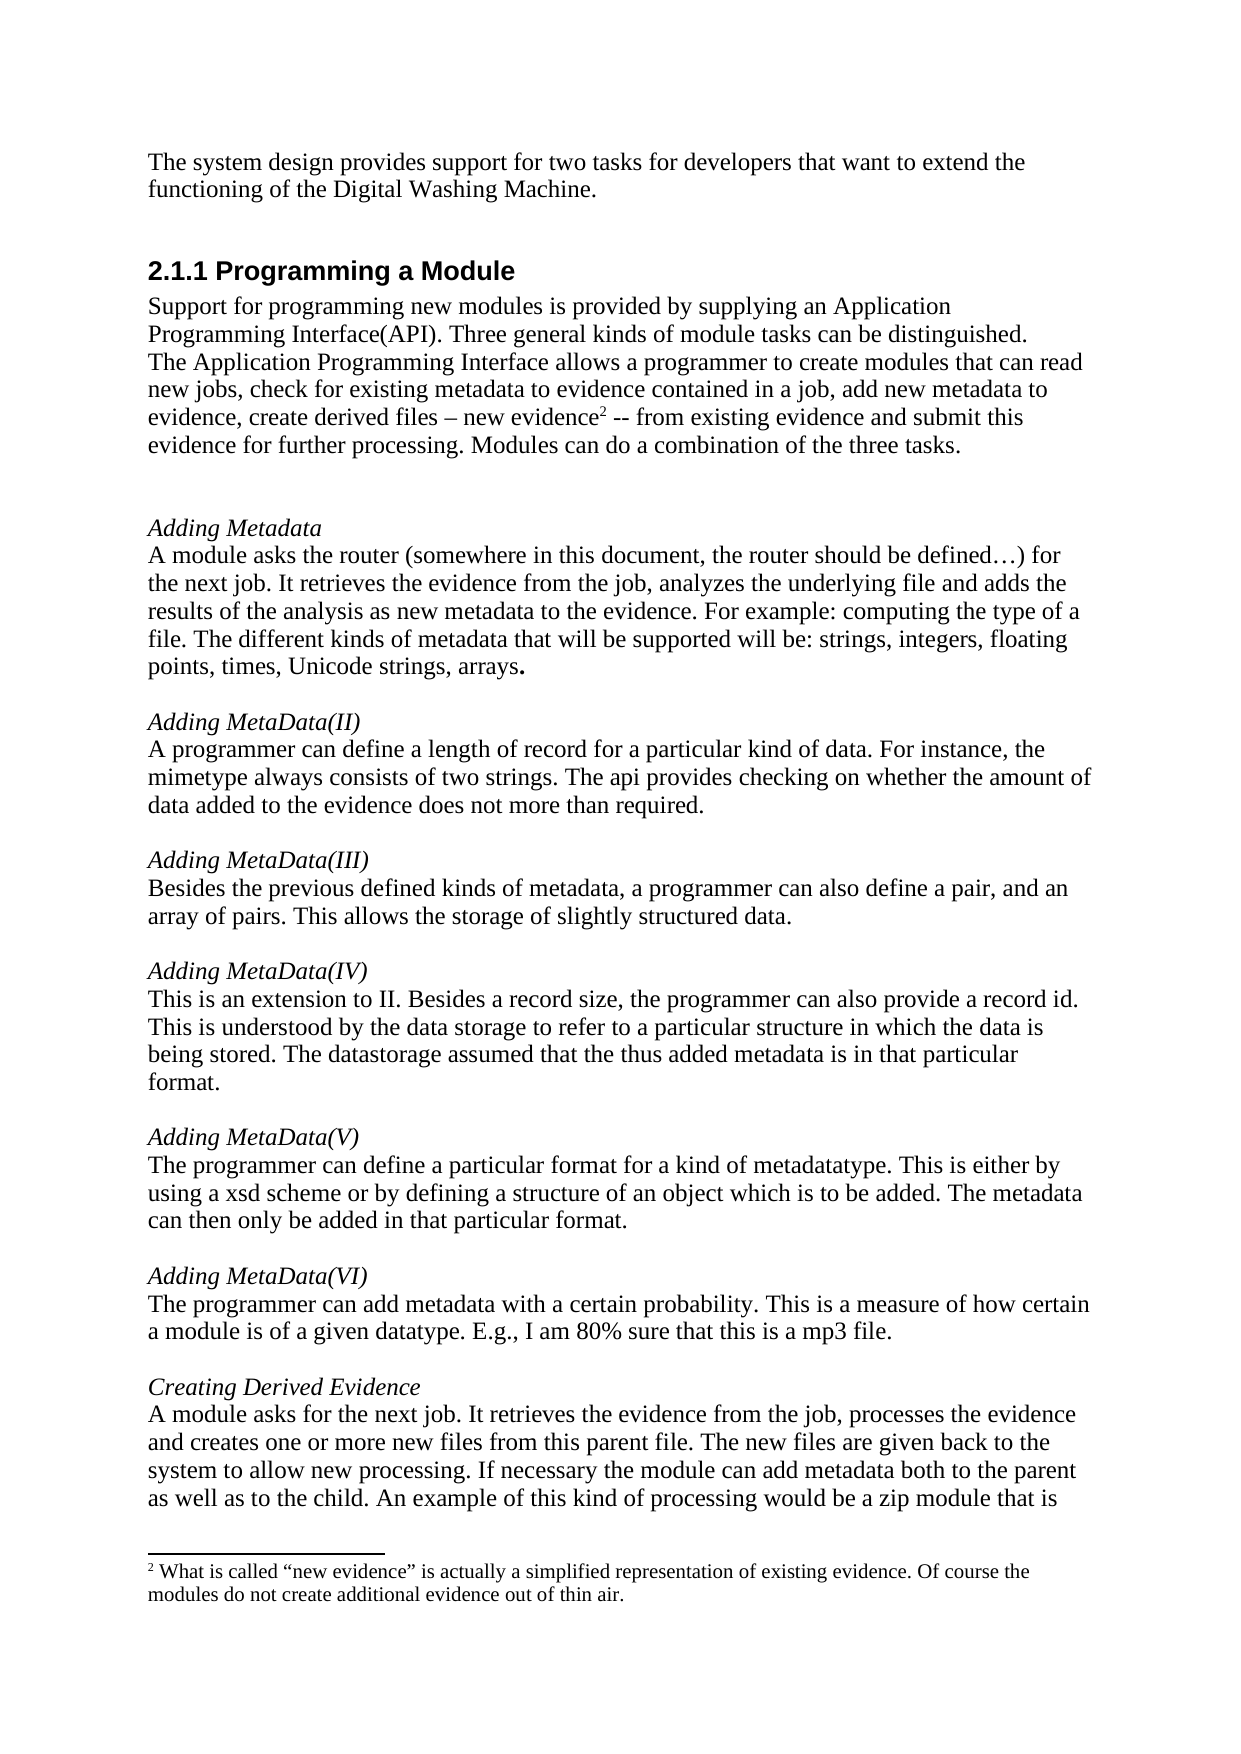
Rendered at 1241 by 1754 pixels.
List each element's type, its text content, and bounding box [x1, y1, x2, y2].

text The programmer can define a particular format for a kind of metadatatype. This is either by using a xsd scheme or by defining a structure of an object which is to be added. The metadata can then only be added in that particular format. [148, 1151, 1092, 1234]
text The Application Programming Interface allows a programmer to create modules that can read new jobs, check for existing metadata to evidence contained in a job, add new metadata to evidence, create derived files – new evidence -- from existing evidence and submit this evidence for further processing. Modules can do a combination of the three tasks. [148, 348, 1092, 458]
text Support for programming new modules is provided by supplying an Application Programming Interface(API). Three general kinds of module tasks can be distinguished. [148, 292, 1092, 348]
text Adding MetaData(V) [148, 1123, 1092, 1151]
text Adding MetaData(III) [148, 846, 1092, 874]
text A programmer can define a length of record for a particular kind of data. For instance, the mimetype always consists of two strings. The api provides checking on whether the amount of [148, 736, 1092, 791]
subtitle 2.1.1 Programming a Module [148, 256, 1092, 286]
subtitle Adding Metadata [148, 514, 1092, 542]
text Adding MetaData(II) [148, 708, 1092, 736]
text This is an extension to II. Besides a record size, the programmer can also provide a record id. This is understood by the data storage to refer to a particular structure in which the data is being stored. The datastorage assumed that the thus added metadata is in that particular format. [148, 985, 1092, 1096]
text Besides the previous defined kinds of metadata, a programmer can also define a pair, and an array of pairs. This allows the storage of slightly structured data. [148, 874, 1092, 929]
text A module asks the router (somewhere in this document, the router should be defined…) for the next job. It retrieves the evidence from the job, analyzes the underlying file and adds the results of the analysis as new metadata to the evidence. For example: computing the type of a file. The different kinds of metadata that will be supported will be: strings, integers, floating points, times, Unicode strings, arrays. [148, 542, 1092, 680]
text What is called “new evidence” is actually a simplified representation of existing evidence. Of course the modules do not create additional evidence out of thin air. [148, 1560, 1092, 1606]
text The system design provides support for two tasks for developers that want to extend the functioning of the Digital Washing Machine. [148, 148, 1092, 203]
text The programmer can add metadata with a certain probability. This is a measure of how certain a module is of a given datatype. E.g., I am 80% sure that this is a mp3 file. [148, 1290, 1092, 1345]
text Adding MetaData(VI) [148, 1262, 1092, 1290]
text Adding MetaData(IV) [148, 957, 1092, 985]
text A module asks for the next job. It retrieves the evidence from the job, processes the evidence and creates one or more new files from this parent file. The new files are given back to the system to allow new processing. If necessary the module can add metadata both to the parent as well as to the child. An example of this kind of processing would be a zip module that is [148, 1401, 1092, 1511]
subtitle Creating Derived Evidence [148, 1373, 1092, 1401]
text data added to the evidence does not more than required. [148, 791, 1092, 819]
